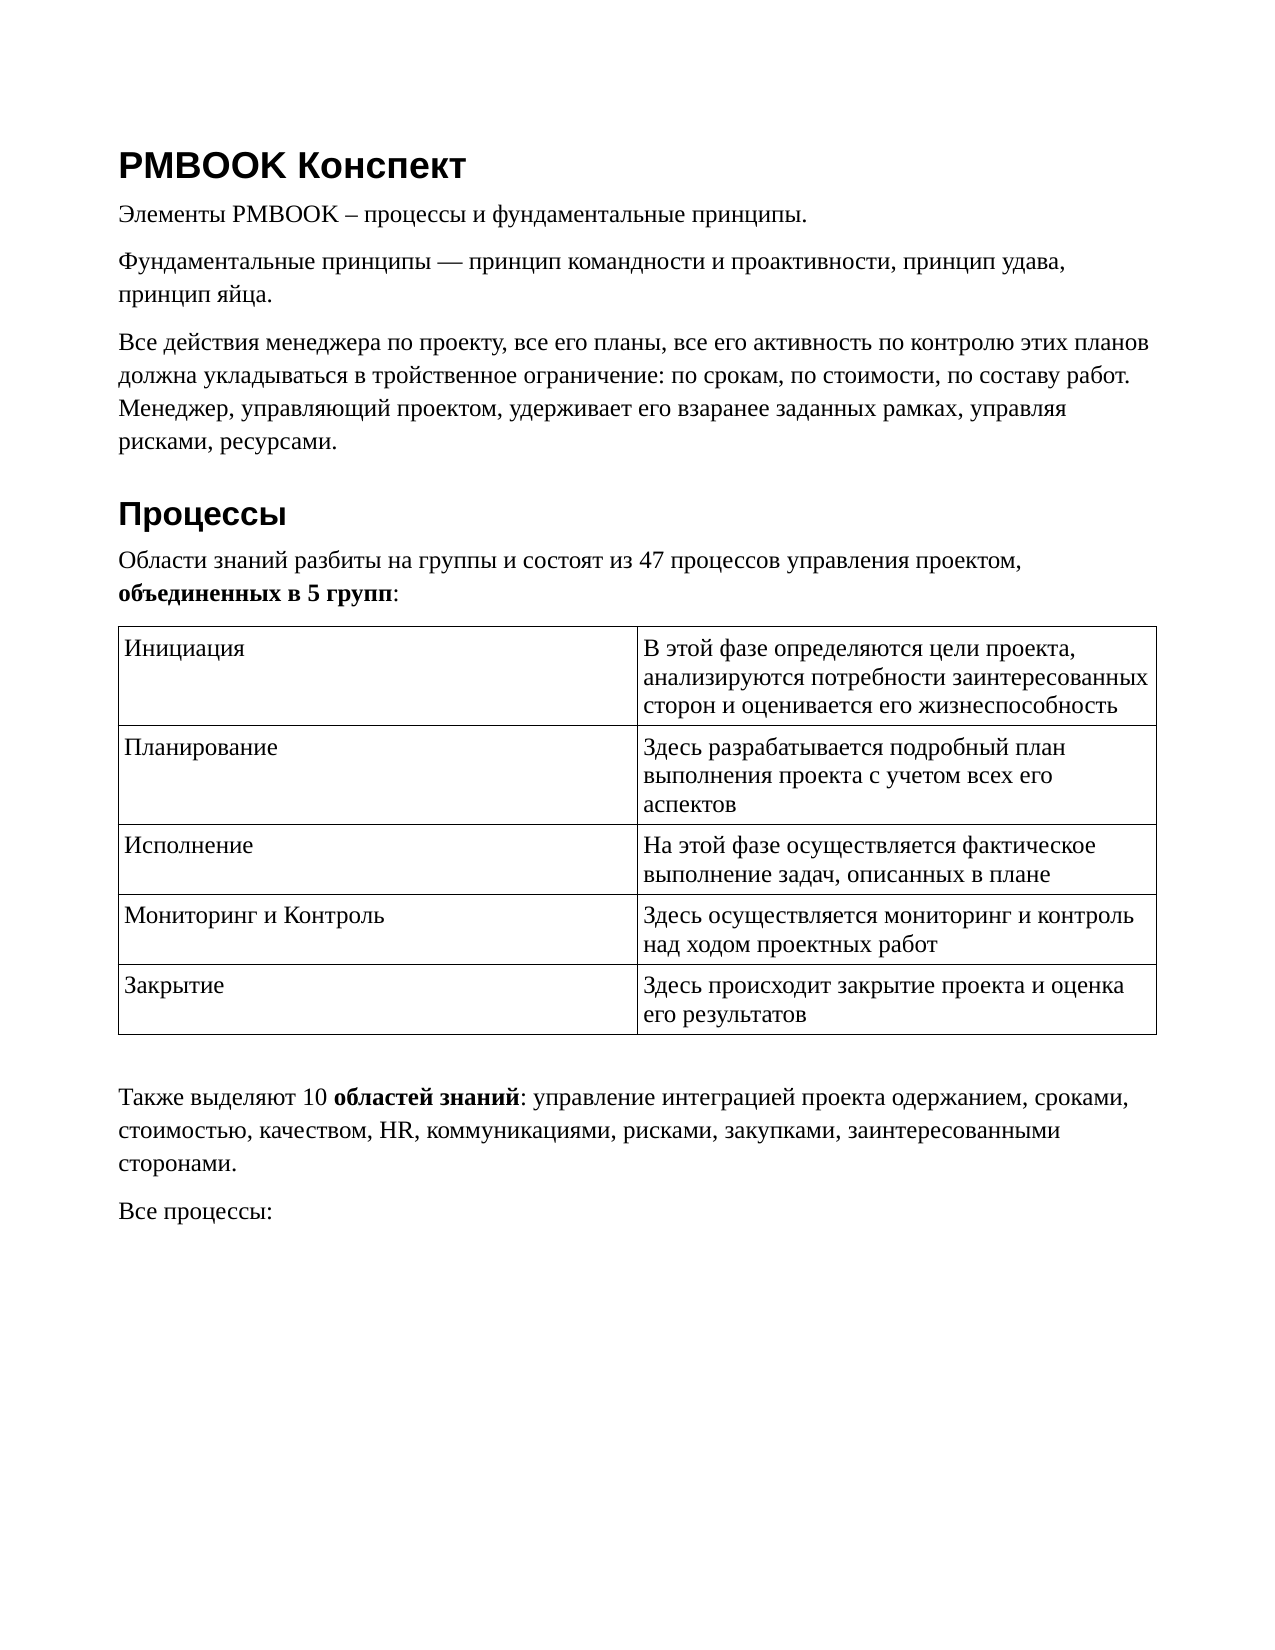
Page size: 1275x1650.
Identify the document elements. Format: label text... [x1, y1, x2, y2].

text Фундаментальные принципы — принцип командности и проактивности, принцип удава, принцип яйца. [118, 246, 1157, 308]
table_header В этой фазе определяются цели проекта, анализируются потребности заинтересованных сторон и оценивается его жизнеспособность [638, 627, 1156, 725]
text Все действия менеджера по проекту, все его планы, все его активность по контролю этих планов должна укладываться в тройственное ограничение: по срокам, по стоимости, по составу работ. Менеджер, управляющий проектом, удерживает его взаранее заданных рамках, управляя рисками, ресурсами. [118, 327, 1157, 455]
text Также выделяют 10 областей знаний: управление интеграцией проекта одержанием, сроками, стоимостью, качеством, HR, коммуникациями, рисками, закупками, заинтересованными сторонами. [118, 1082, 1157, 1177]
text Элементы PMBOOK – процессы и фундаментальные принципы. [118, 199, 1157, 227]
table_cell Мониторинг и Контроль [119, 895, 637, 963]
table_cell Планирование [119, 726, 637, 823]
subtitle PMBOOK Конспект [118, 143, 1157, 186]
text Области знаний разбиты на группы и состоят из 47 процессов управления проектом, объединенных в 5 групп: [118, 545, 1157, 607]
table_cell На этой фазе осуществляется фактическое выполнение задач, описанных в плане [638, 825, 1156, 893]
table_cell Исполнение [119, 825, 637, 893]
table_cell Здесь происходит закрытие проекта и оценка его результатов [638, 965, 1156, 1033]
table_cell Здесь осуществляется мониторинг и контроль над ходом проектных работ [638, 895, 1156, 963]
table_cell Закрытие [119, 965, 637, 1033]
text Все процессы: [118, 1196, 1157, 1224]
subtitle Процессы [118, 494, 1157, 533]
table_cell Здесь разрабатывается подробный план выполнения проекта с учетом всех его аспектов [638, 726, 1156, 823]
table_header Инициация [119, 627, 637, 725]
